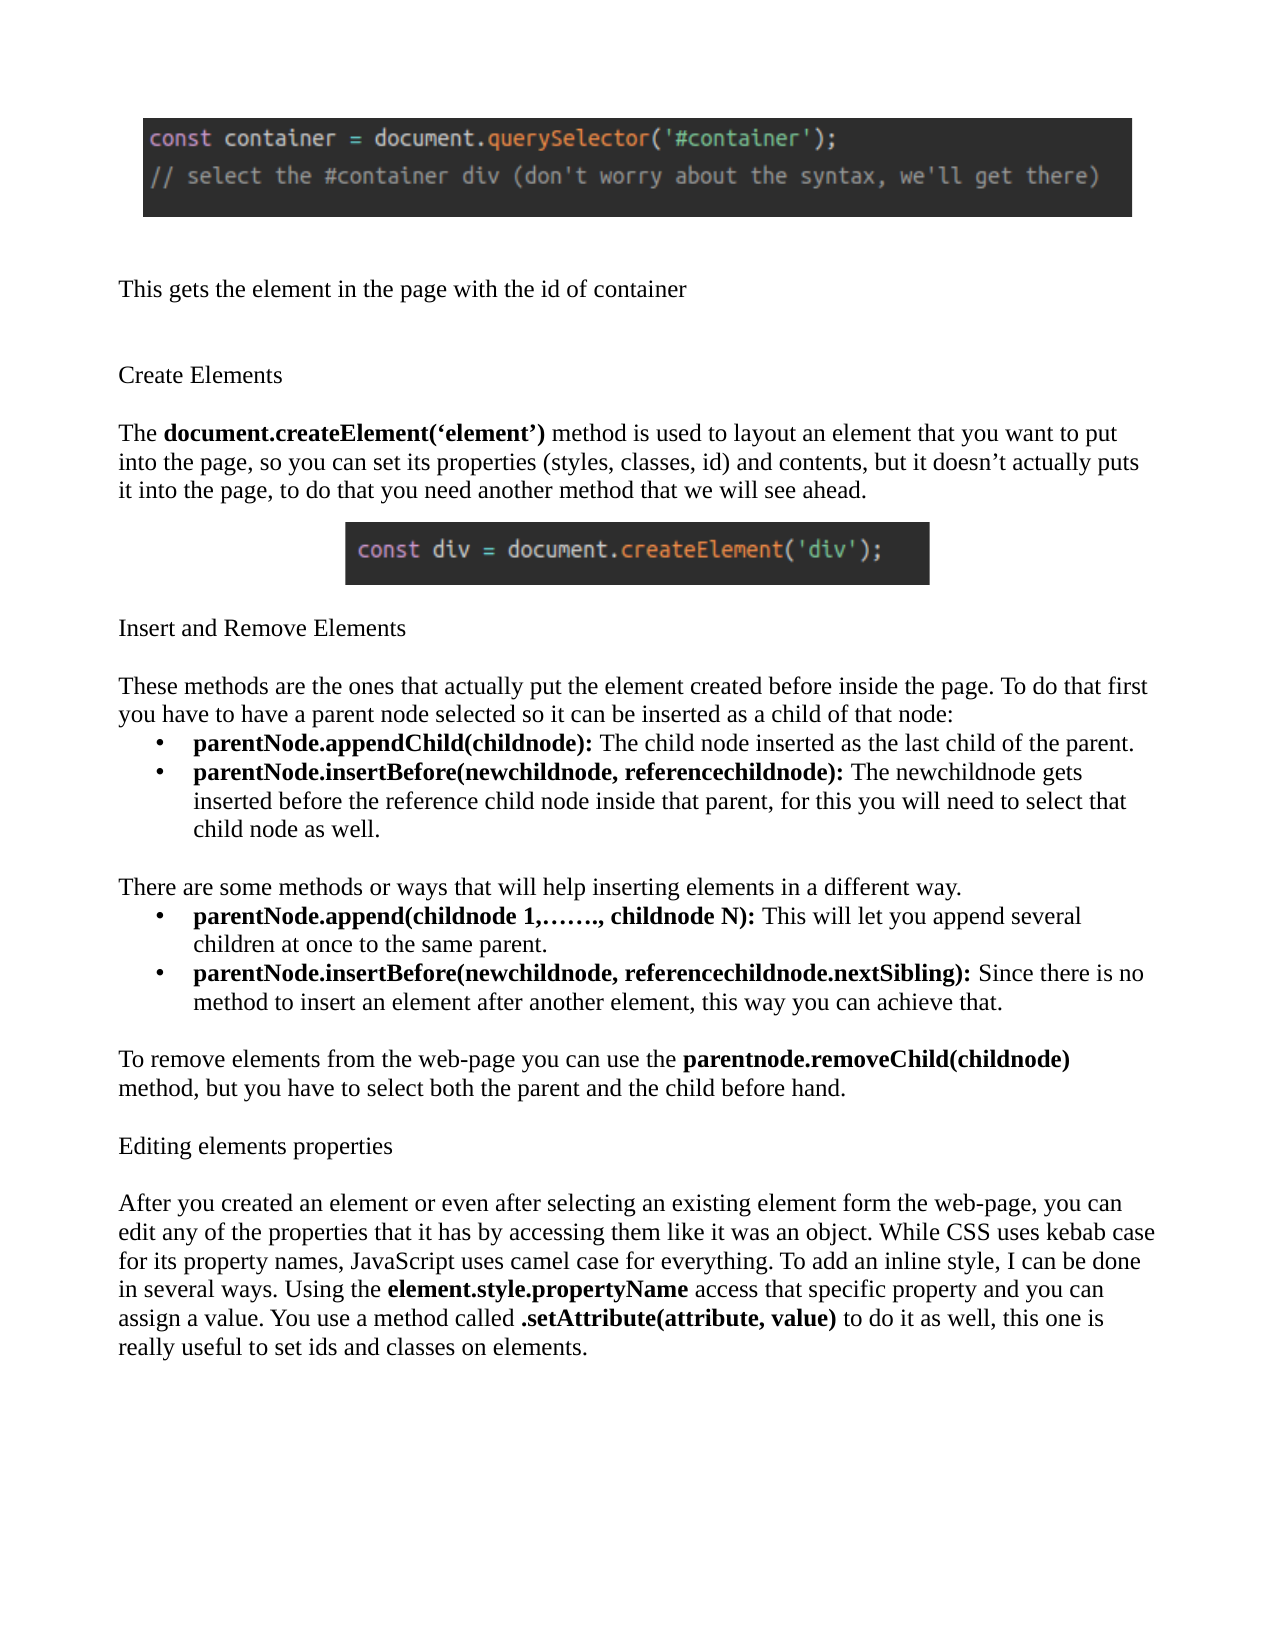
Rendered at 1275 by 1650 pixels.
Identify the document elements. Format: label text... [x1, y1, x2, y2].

list parentNode.append(childnode 1,……., childnode N): This will let you append several children at once to the same parent. [156, 901, 1157, 958]
list parentNode.insertBefore(newchildnode, referencechildnode): The newchildnode gets inserted before the reference child node inside that parent, for this you will need to select that child node as well. [156, 757, 1157, 843]
text This gets the element in the page with the id of container [118, 274, 1157, 303]
text Editing elements properties [118, 1131, 1157, 1159]
picture [143, 118, 1133, 217]
text Create Elements [118, 360, 1157, 389]
text The document.createElement(‘element’) method is used to layout an element that you want to put into the page, so you can set its properties (styles, classes, id) and contents, but it doesn’t actually puts it into the page, to do that you need another method that we will see ahead. [118, 418, 1157, 504]
text These methods are the ones that actually put the element created before inside the page. To do that first you have to have a parent node selected so it can be inserted as a child of that node: [118, 671, 1157, 728]
text After you created an element or even after selecting an existing element form the web-page, you can edit any of the properties that it has by accessing them like it was an object. While CSS uses kebab case for its property names, JavaScript uses camel case for everything. To add an inline style, I can be done in several ways. Using the element.style.propertyName access that specific property and you can assign a value. You use a method called .setAttribute(attribute, value) to do it as well, this one is really useful to set ids and classes on elements. [118, 1188, 1157, 1361]
picture [345, 522, 930, 585]
list parentNode.appendChild(childnode): The child node inserted as the last child of the parent. [156, 728, 1157, 757]
list parentNode.insertBefore(newchildnode, referencechildnode.nextSibling): Since there is no method to insert an element after another element, this way you can achieve that. [156, 958, 1157, 1016]
text There are some methods or ways that will help inserting elements in a different way. [118, 872, 1157, 901]
text Insert and Remove Elements [118, 613, 1157, 642]
text To remove elements from the web-page you can use the parentnode.removeChild(childnode) method, but you have to select both the parent and the child before hand. [118, 1044, 1157, 1102]
